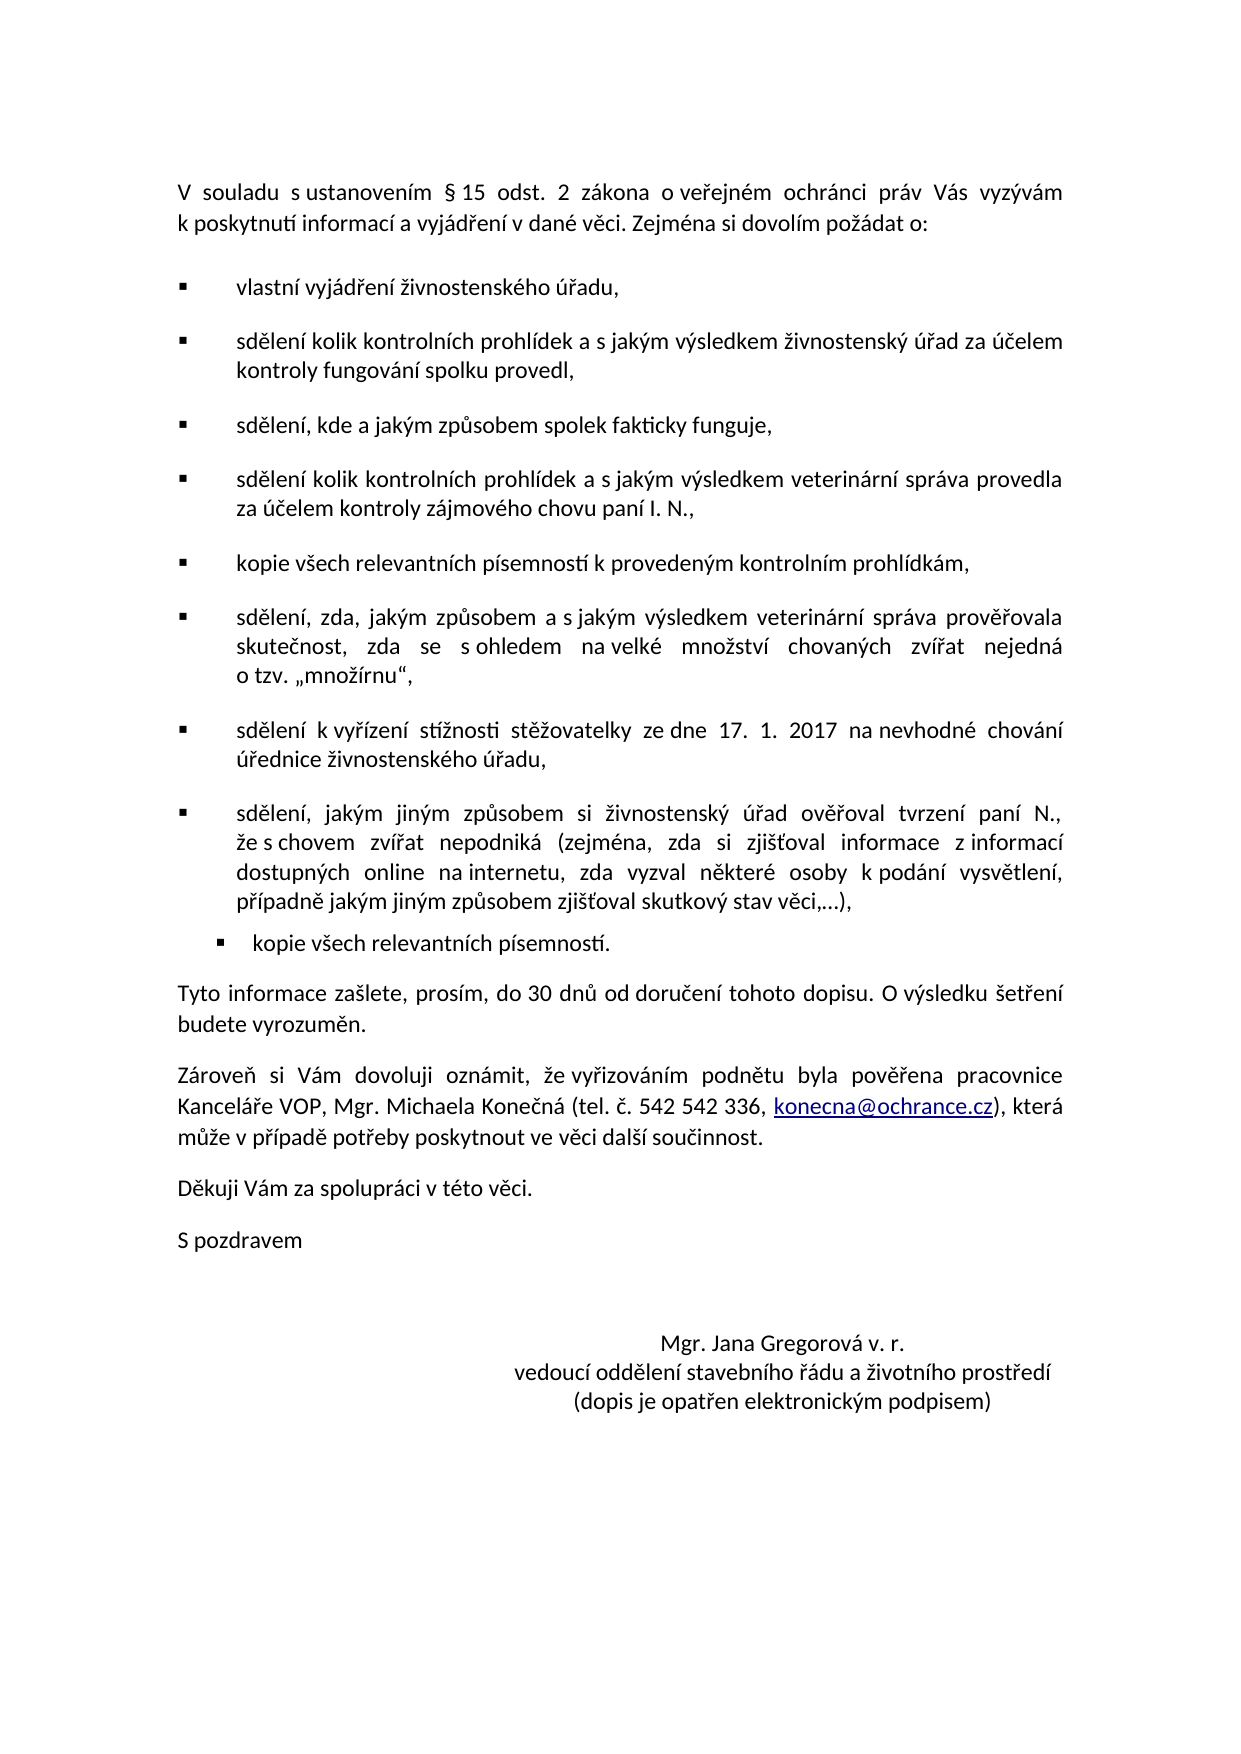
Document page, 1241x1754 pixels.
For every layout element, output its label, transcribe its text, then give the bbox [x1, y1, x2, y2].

list kopie všech relevantních písemností k provedeným kontrolním prohlídkám, [177, 548, 1063, 577]
list sdělení, jakým jiným způsobem si živnostenský úřad ověřoval tvrzení paní N., že s chovem zvířat nepodniká (zejména, zda si zjišťoval informace z informací dostupných online na internetu, zda vyzval některé osoby k podání vysvětlení, případně jakým jiným způsobem zjišťoval skutkový stav věci,…), [177, 798, 1063, 915]
list sdělení kolik kontrolních prohlídek a s jakým výsledkem veterinární správa provedla za účelem kontroly zájmového chovu paní I. N., [177, 464, 1063, 523]
text vedoucí oddělení stavebního řádu a životního prostředí [502, 1357, 1063, 1386]
text Tyto informace zašlete, prosím, do 30 dnů od doručení tohoto dopisu. O výsledku šetření budete vyrozuměn. [177, 978, 1063, 1038]
text V souladu s ustanovením § 15 odst. 2 zákona o veřejném ochránci práv Vás vyzývám k poskytnutí informací a vyjádření v dané věci. Zejména si dovolím požádat o: [177, 177, 1063, 237]
list sdělení, kde a jakým způsobem spolek fakticky funguje, [177, 410, 1063, 439]
text Mgr. Jana Gregorová v. r. [502, 1328, 1063, 1357]
text Zároveň si Vám dovoluji oznámit, že vyřizováním podnětu byla pověřena pracovnice Kanceláře VOP, Mgr. Michaela Konečná (tel. č. 542 542 336, konecna@ochrance.cz), která může v případě potřeby poskytnout ve věci další součinnost. [177, 1060, 1063, 1151]
list sdělení k vyřízení stížnosti stěžovatelky ze dne 17. 1. 2017 na nevhodné chování úřednice živnostenského úřadu, [177, 715, 1063, 773]
list vlastní vyjádření živnostenského úřadu, [177, 272, 1063, 301]
list sdělení kolik kontrolních prohlídek a s jakým výsledkem živnostenský úřad za účelem kontroly fungování spolku provedl, [177, 326, 1063, 385]
text (dopis je opatřen elektronickým podpisem) [502, 1386, 1063, 1416]
list kopie všech relevantních písemností. [215, 928, 1063, 957]
list sdělení, zda, jakým způsobem a s jakým výsledkem veterinární správa prověřovala skutečnost, zda se s ohledem na velké množství chovaných zvířat nejedná o tzv. „množírnu“, [177, 602, 1063, 690]
text Děkuji Vám za spolupráci v této věci. [177, 1173, 1063, 1202]
text S pozdravem [177, 1225, 1063, 1254]
